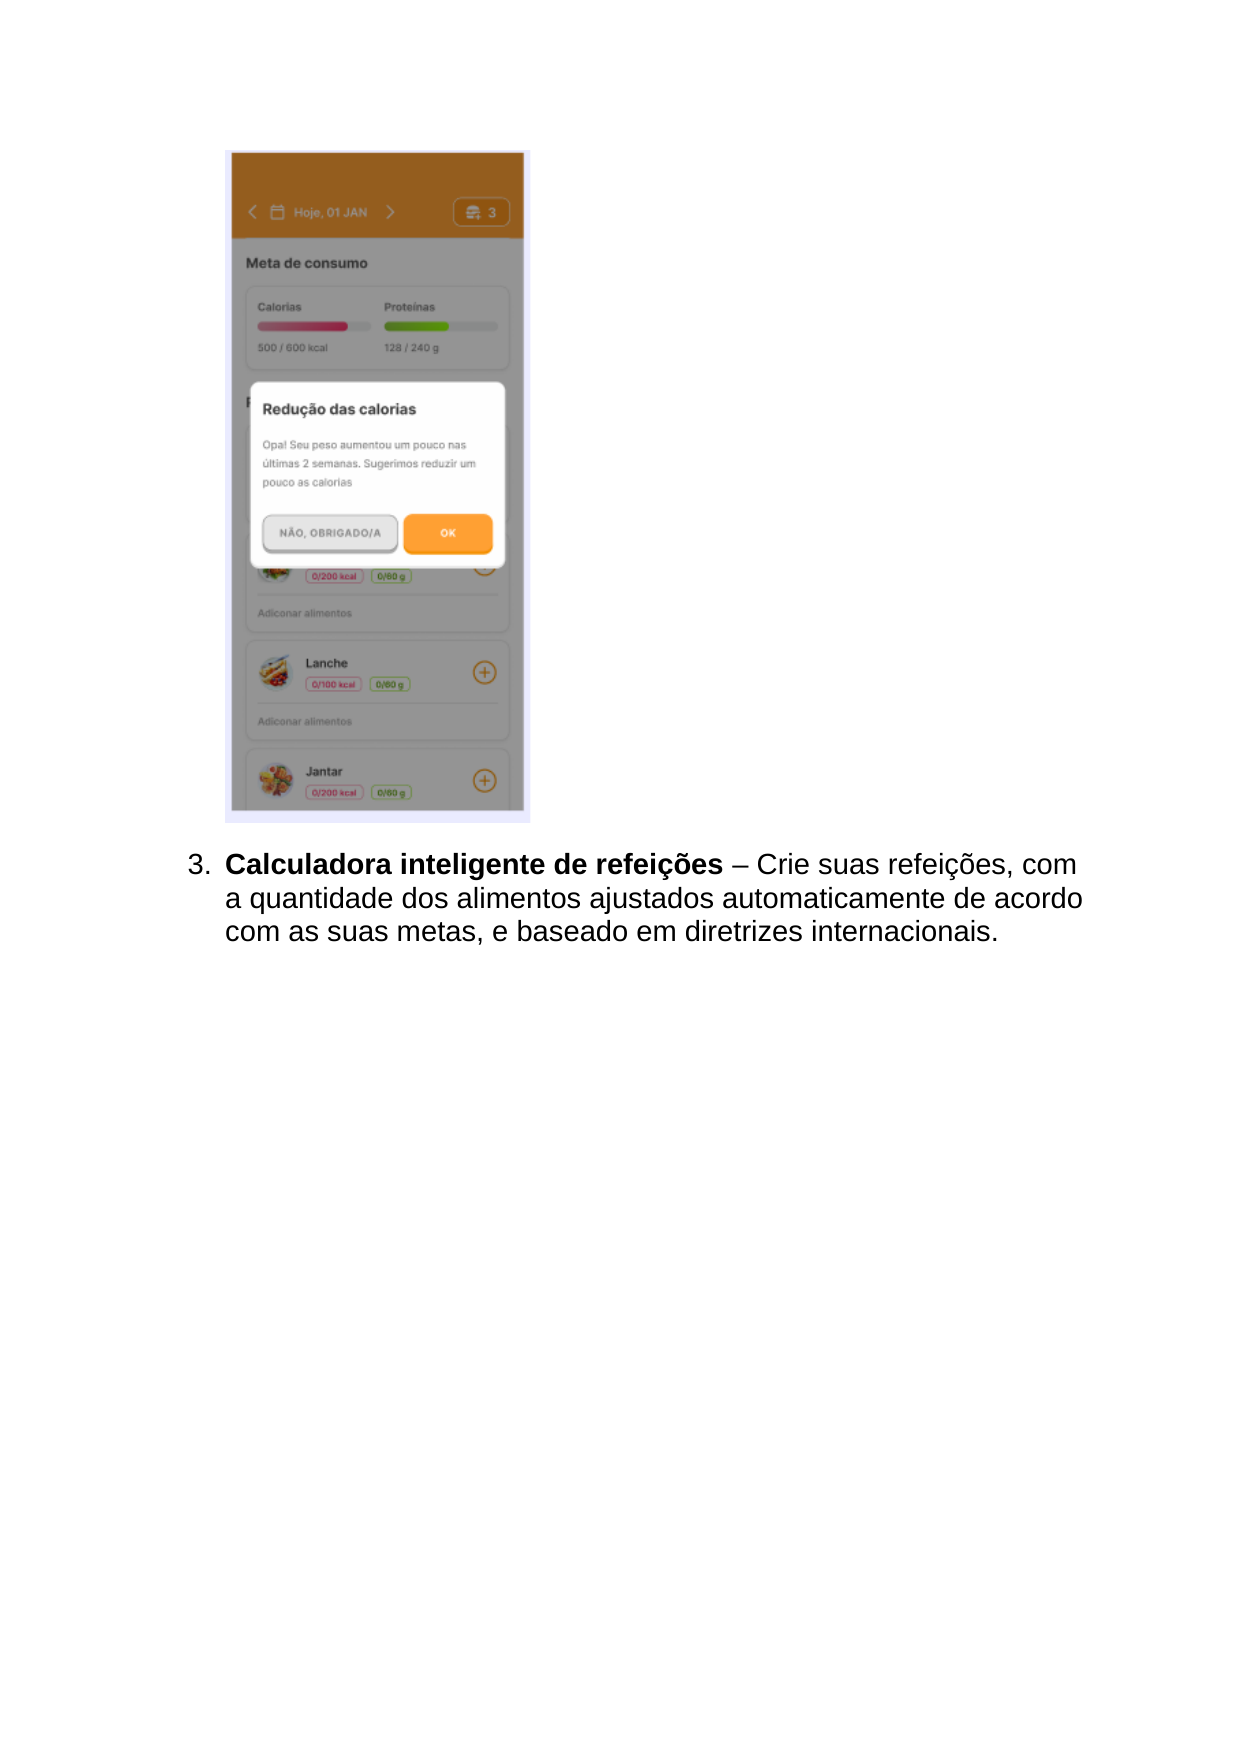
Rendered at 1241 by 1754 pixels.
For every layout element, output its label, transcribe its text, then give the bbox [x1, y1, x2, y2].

list Calculadora inteligente de refeições – Crie suas refeições, com a quantidade dos alimentos ajustados automaticamente de acordo com as suas metas, e baseado em diretrizes internacionais. [187, 847, 1090, 948]
picture [225, 150, 531, 823]
